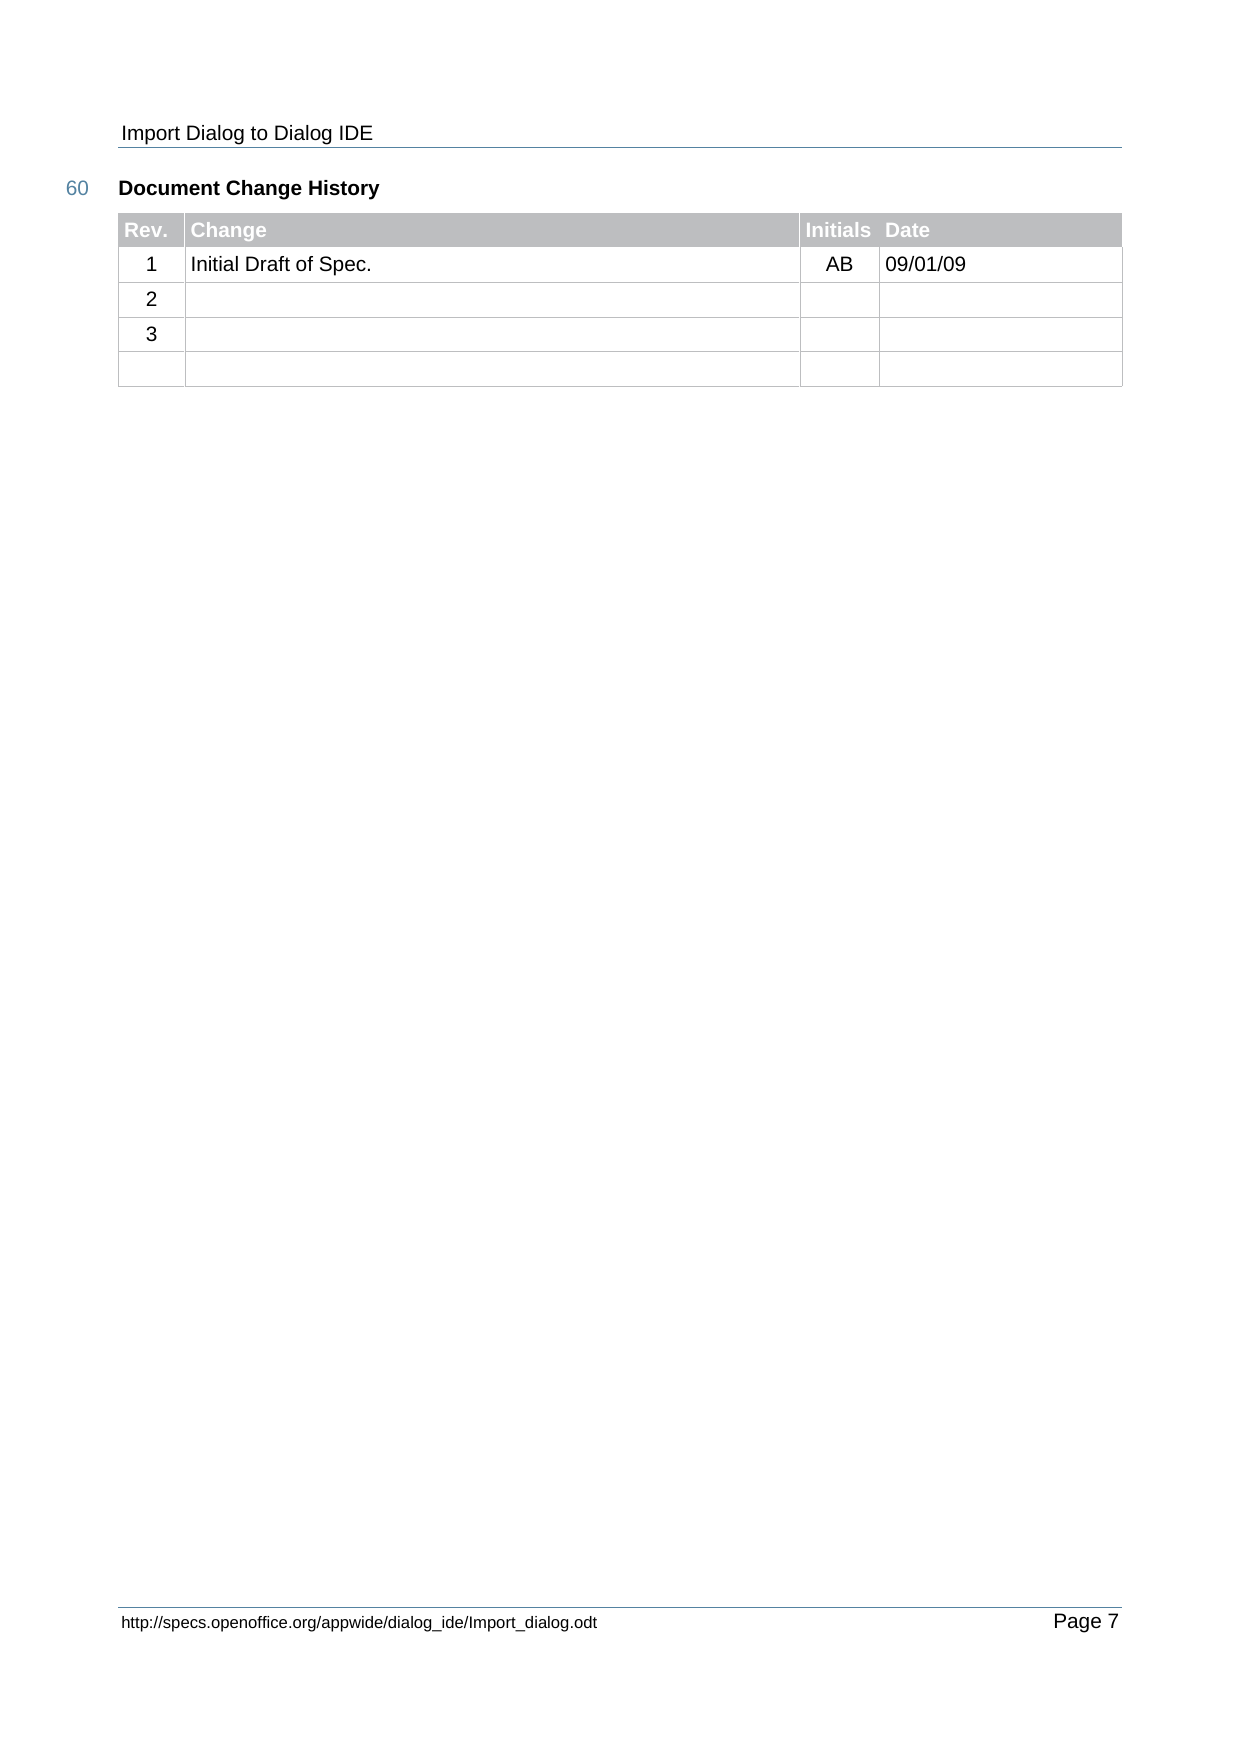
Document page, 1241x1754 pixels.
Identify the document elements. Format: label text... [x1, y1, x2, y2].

table_header Rev. [118, 213, 184, 247]
table_cell [186, 318, 799, 351]
table_cell <...> [119, 352, 184, 386]
table_cell [186, 283, 799, 317]
subtitle Document Change History [118, 177, 1122, 200]
table_header Date [879, 213, 1122, 247]
table_cell [801, 352, 879, 386]
table_cell [880, 318, 1122, 351]
table_cell Initial Draft of Spec. [186, 247, 799, 282]
table_cell AB [801, 247, 879, 282]
table_cell [880, 352, 1122, 386]
table_cell 1 [119, 247, 184, 282]
table_cell [801, 318, 879, 351]
table_header Initials [800, 213, 879, 247]
table_cell [880, 283, 1122, 317]
table_cell [186, 352, 799, 386]
table_cell [801, 283, 879, 317]
table_header Change [185, 213, 799, 247]
table_cell 2 [119, 283, 184, 317]
table_cell 09/01/09 [880, 247, 1122, 282]
table_cell 3 [119, 318, 184, 351]
